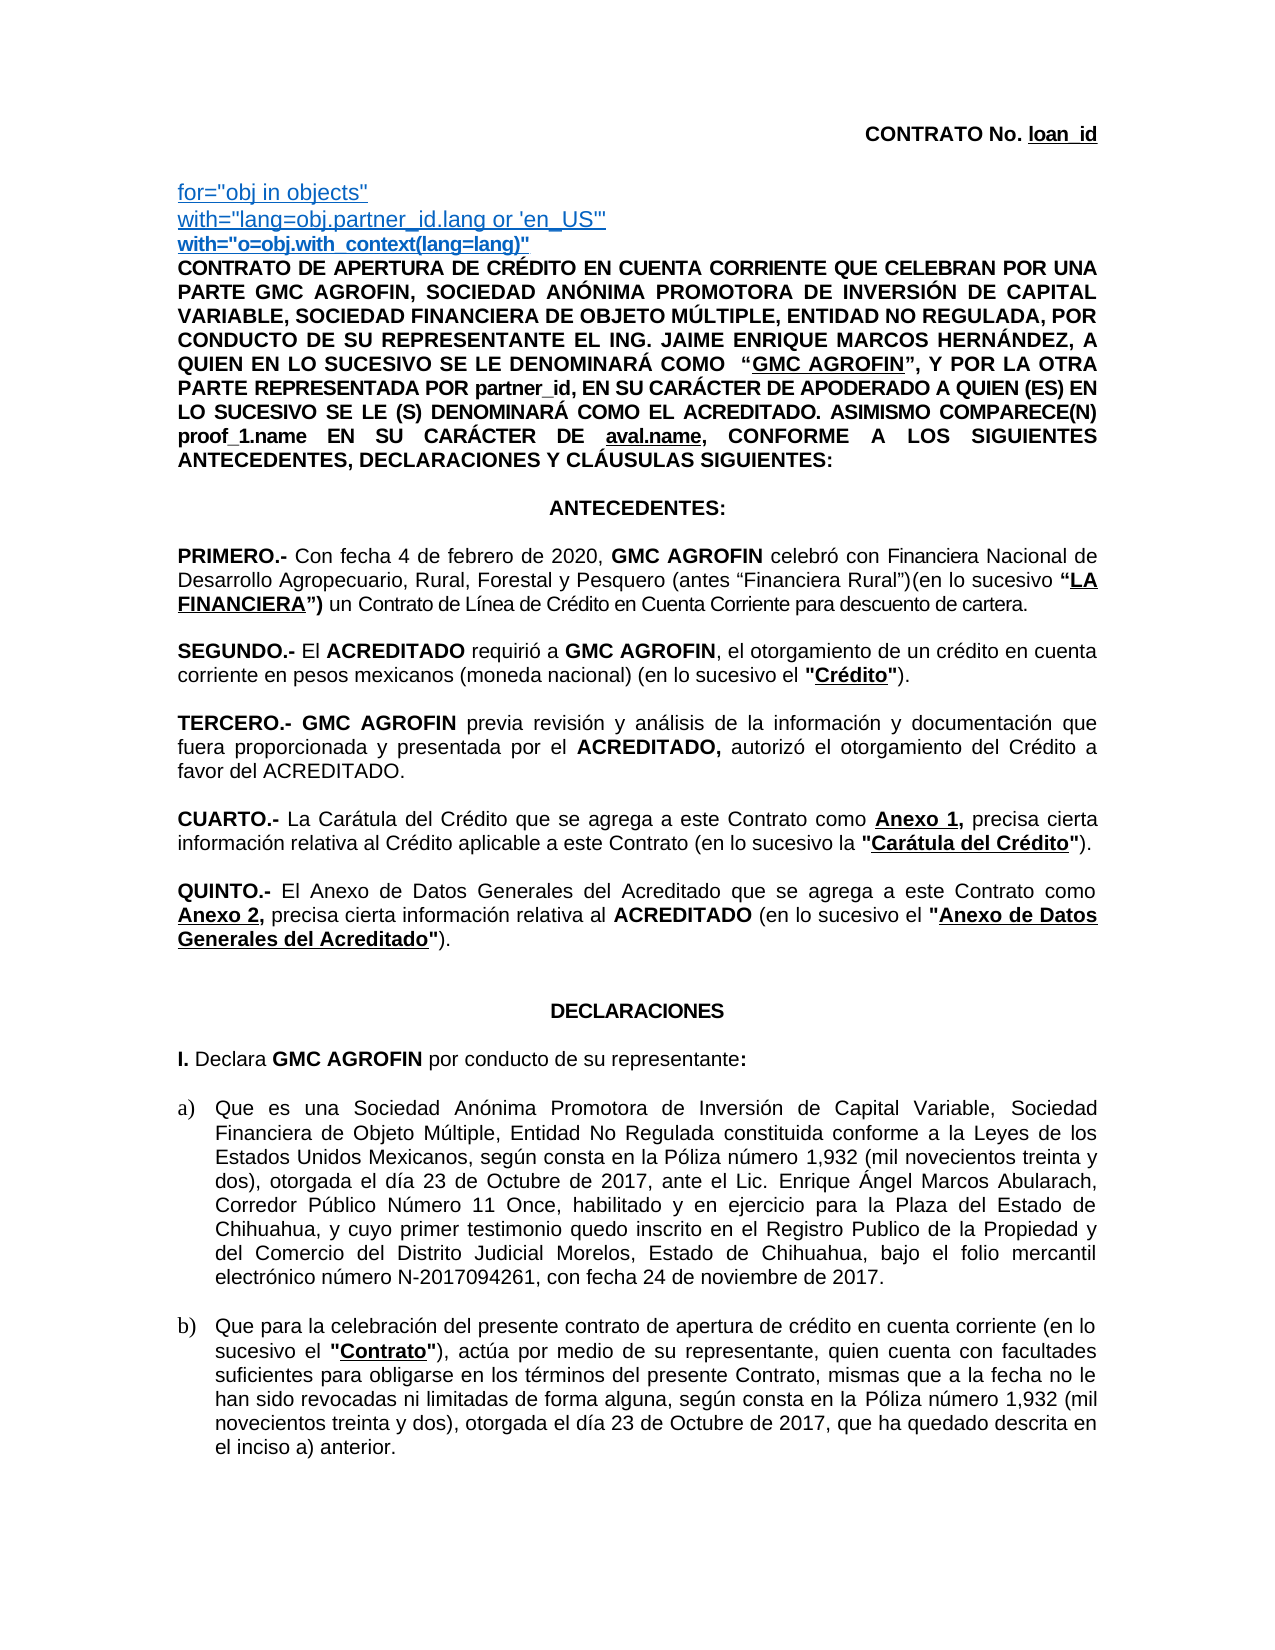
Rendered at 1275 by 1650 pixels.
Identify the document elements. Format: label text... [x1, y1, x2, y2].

text CONTRATO DE APERTURA DE CRÉDITO EN CUENTA CORRIENTE QUE CELEBRAN POR UNA PARTE GMC AGROFIN, SOCIEDAD ANÓNIMA PROMOTORA DE INVERSIÓN DE CAPITAL VARIABLE, SOCIEDAD FINANCIERA DE OBJETO MÚLTIPLE, ENTIDAD NO REGULADA, POR CONDUCTO DE SU REPRESENTANTE EL ING. JAIME ENRIQUE MARCOS HERNÁNDEZ, A QUIEN EN LO SUCESIVO SE LE DENOMINARÁ COMO “GMC AGROFIN”, Y POR LA OTRA PARTE REPRESENTADA POR partner_id, EN SU CARÁCTER DE APODERADO A QUIEN (ES) EN LO SUCESIVO SE LE (S) DENOMINARÁ COMO EL ACREDITADO. ASIMISMO COMPARECE(N) proof_1.name EN SU CARÁCTER DE aval.name, CONFORME A LOS SIGUIENTES ANTECEDENTES, DECLARACIONES Y CLÁUSULAS SIGUIENTES: [177, 256, 1098, 472]
text ANTECEDENTES: [177, 496, 1098, 519]
text with="lang=obj.partner_id.lang or 'en_US'" [177, 206, 1098, 232]
text for="obj in objects" [177, 179, 1098, 206]
list Que es una Sociedad Anónima Promotora de Inversión de Capital Variable, Sociedad Financiera de Objeto Múltiple, Entidad No Regulada constituida conforme a la Leyes de los Estados Unidos Mexicanos, según consta en la Póliza número 1,932 (mil novecientos treinta y dos), otorgada el día 23 de Octubre de 2017, ante el Lic. Enrique Ángel Marcos Abularach, Corredor Público Número 11 Once, habilitado y en ejercicio para la Plaza del Estado de Chihuahua, y cuyo primer testimonio quedo inscrito en el Registro Publico de la Propiedad y del Comercio del Distrito Judicial Morelos, Estado de Chihuahua, bajo el folio mercantil electrónico número N-2017094261, con fecha 24 de noviembre de 2017. [177, 1094, 1098, 1288]
subtitle I. Declara GMC AGROFIN por conducto de su representante: [177, 1047, 1098, 1071]
text PRIMERO.- Con fecha 4 de febrero de 2020, GMC AGROFIN celebró con Financiera Nacional de Desarrollo Agropecuario, Rural, Forestal y Pesquero (antes “Financiera Rural”)(en lo sucesivo “LA FINANCIERA”) un Contrato de Línea de Crédito en Cuenta Corriente para descuento de cartera. [177, 543, 1098, 615]
text QUINTO.- El Anexo de Datos Generales del Acreditado que se agrega a este Contrato como Anexo 2, precisa cierta información relativa al ACREDITADO (en lo sucesivo el "Anexo de Datos Generales del Acreditado"). [177, 879, 1098, 951]
list Que para la celebración del presente contrato de apertura de crédito en cuenta corriente (en lo sucesivo el "Contrato"), actúa por medio de su representante, quien cuenta con facultades suficientes para obligarse en los términos del presente Contrato, mismas que a la fecha no le han sido revocadas ni limitadas de forma alguna, según consta en la Póliza número 1,932 (mil novecientos treinta y dos), otorgada el día 23 de Octubre de 2017, que ha quedado descrita en el inciso a) anterior. [177, 1312, 1098, 1459]
text with="o=obj.with_context(lang=lang)" [177, 232, 1098, 256]
text CUARTO.- La Carátula del Crédito que se agrega a este Contrato como Anexo 1, precisa cierta información relativa al Crédito aplicable a este Contrato (en lo sucesivo la "Carátula del Crédito"). [177, 807, 1098, 855]
text TERCERO.- GMC AGROFIN previa revisión y análisis de la información y documentación que fuera proporcionada y presentada por el ACREDITADO, autorizó el otorgamiento del Crédito a favor del ACREDITADO. [177, 711, 1098, 783]
text SEGUNDO.- El ACREDITADO requirió a GMC AGROFIN, el otorgamiento de un crédito en cuenta corriente en pesos mexicanos (moneda nacional) (en lo sucesivo el "Crédito"). [177, 639, 1098, 687]
text DECLARACIONES [177, 999, 1098, 1023]
